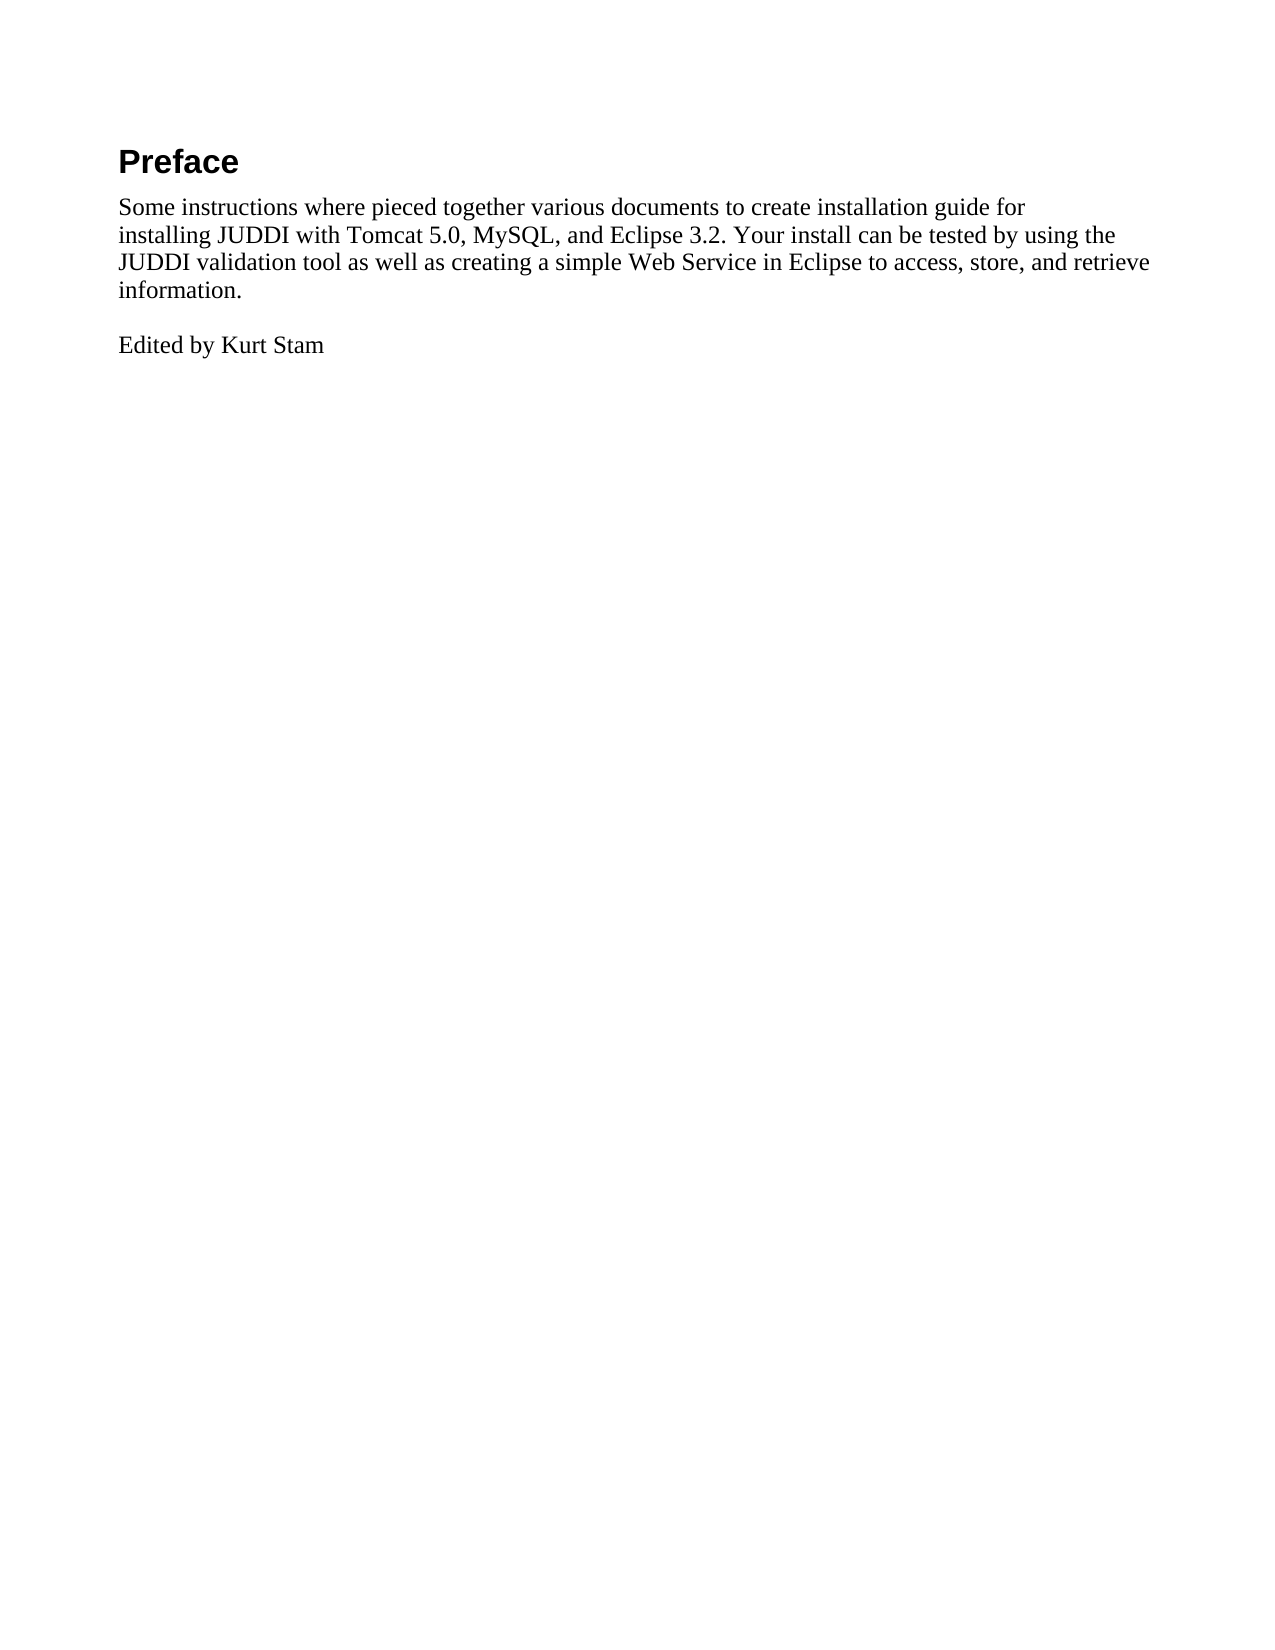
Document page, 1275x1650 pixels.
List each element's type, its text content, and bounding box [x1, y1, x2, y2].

text Edited by Kurt Stam [118, 332, 1157, 359]
text installing JUDDI with Tomcat 5.0, MySQL, and Eclipse 3.2. Your install can be tested by using the JUDDI validation tool as well as creating a simple Web Service in Eclipse to access, store, and retrieve information. [118, 221, 1157, 304]
subtitle Preface [118, 143, 1157, 181]
text Some instructions where pieced together various documents to create installation guide for [118, 193, 1157, 221]
